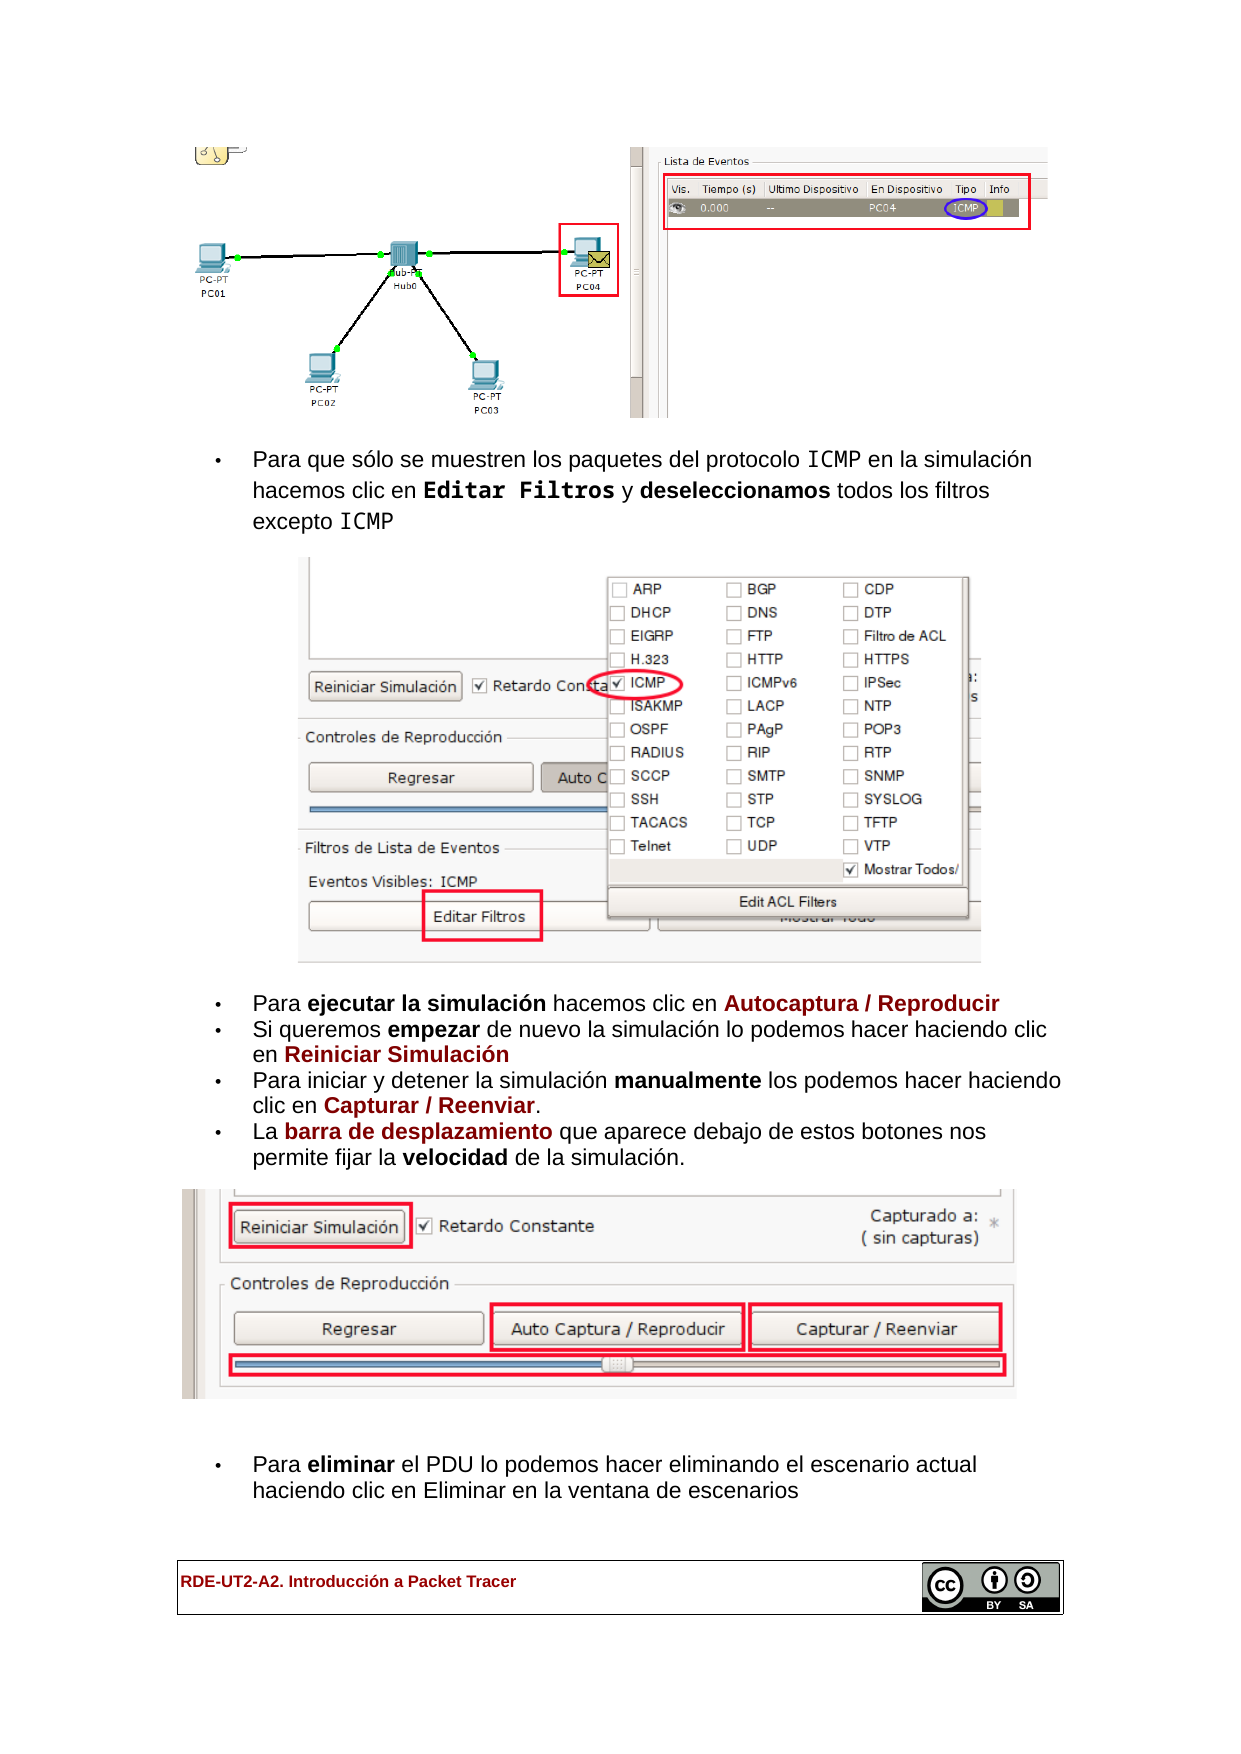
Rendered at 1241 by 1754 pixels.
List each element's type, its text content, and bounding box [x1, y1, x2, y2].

list Para iniciar y detener la simulación manualmente los podemos hacer haciendo clic en Capturar / Reenviar. [215, 1068, 1063, 1119]
picture [297, 557, 982, 964]
picture [182, 1189, 1017, 1399]
picture [192, 147, 1048, 418]
picture [922, 1562, 1060, 1612]
list La barra de desplazamiento que aparece debajo de estos botones nos permite fijar la velocidad de la simulación. [215, 1119, 1063, 1170]
list Si queremos empezar de nuevo la simulación lo podemos hacer haciendo clic en Reiniciar Simulación [215, 1016, 1063, 1068]
list Para eliminar el PDU lo podemos hacer eliminando el escenario actual haciendo clic en Eliminar en la ventana de escenarios [215, 1452, 1063, 1503]
list Para ejecutar la simulación hacemos clic en Autocaptura / Reproducir [215, 991, 1063, 1016]
list Para que sólo se muestren los paquetes del protocolo ICMP en la simulación hacemos clic en Editar Filtros y deseleccionamos todos los filtros excepto ICMP [215, 443, 1063, 536]
